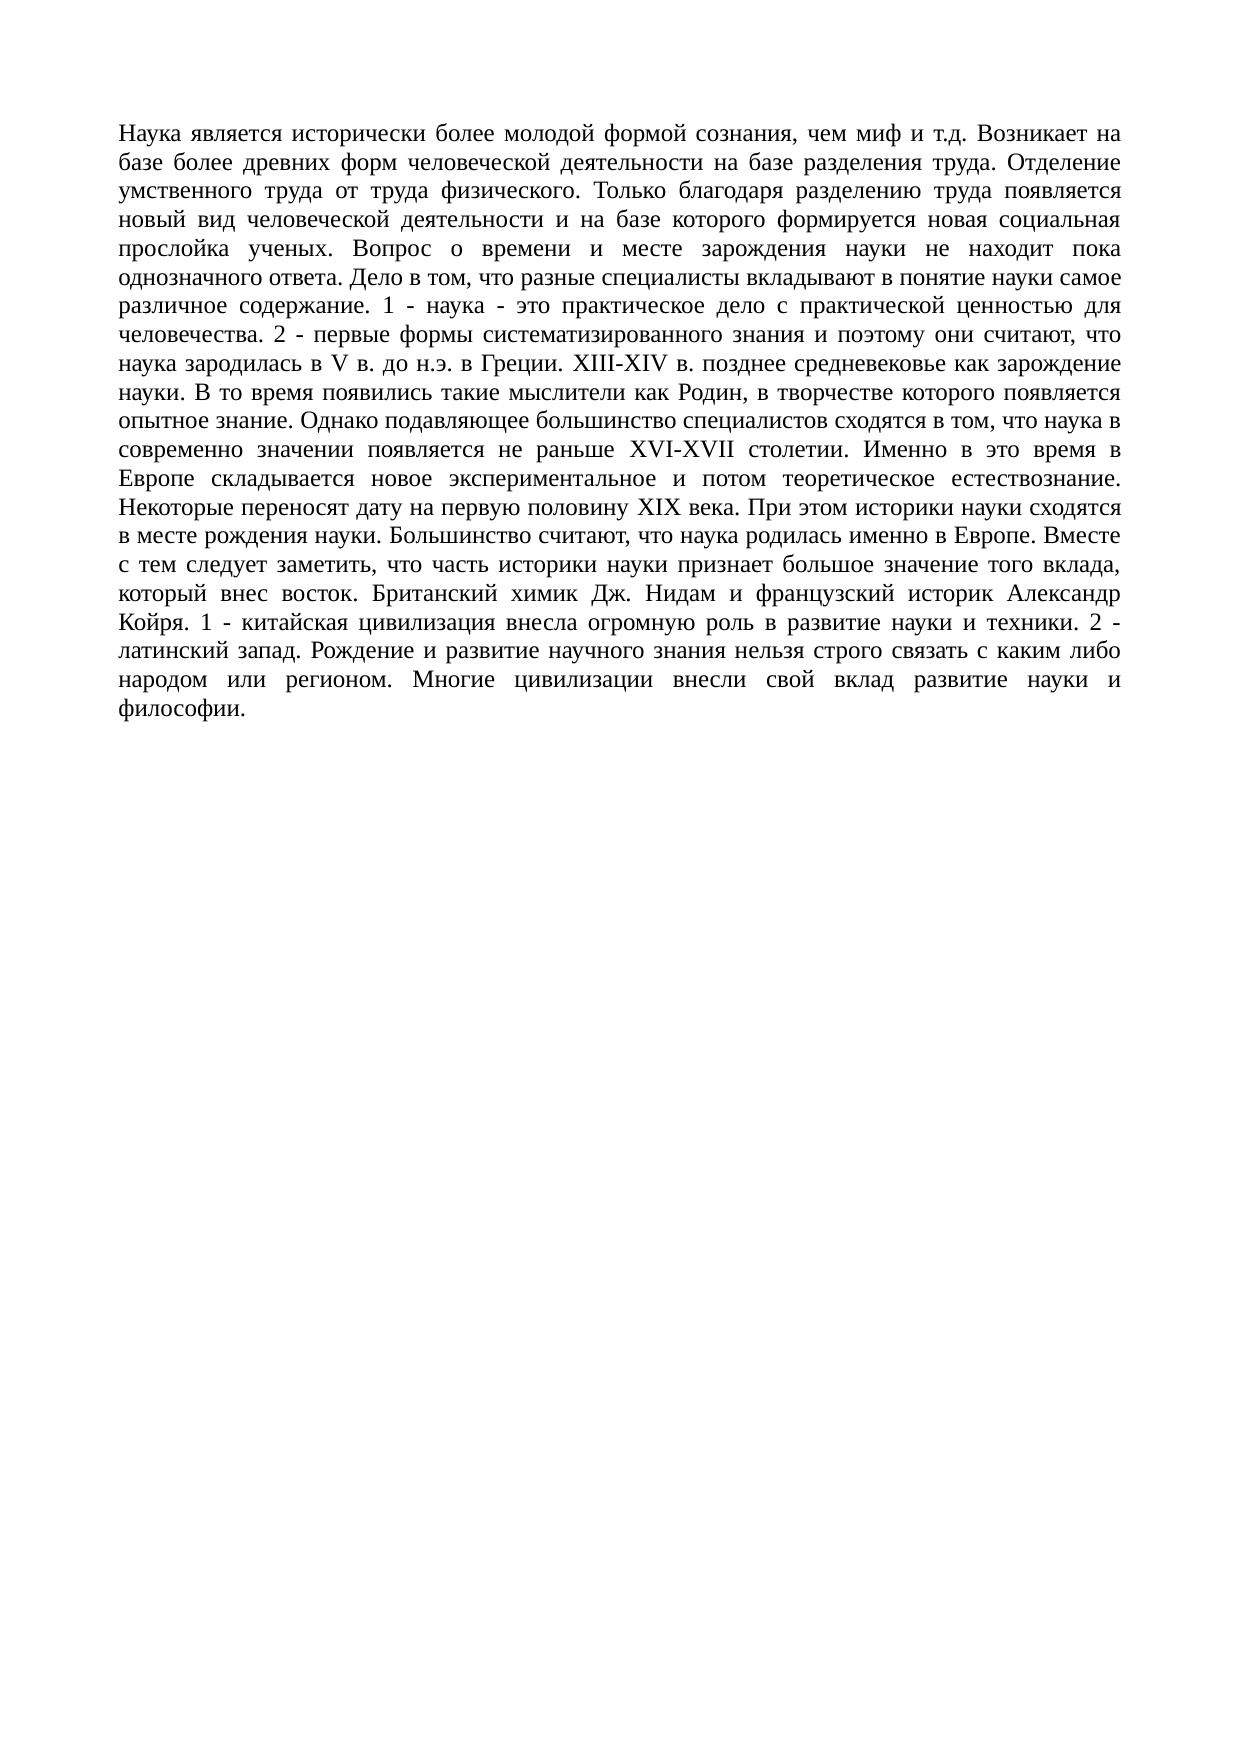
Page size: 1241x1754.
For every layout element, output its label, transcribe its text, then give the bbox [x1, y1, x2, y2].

text Наука является исторически более молодой формой сознания, чем миф и т.д. Возникает на базе более древних форм человеческой деятельности на базе разделения труда. Отделение умственного труда от труда физического. Только благодаря разделению труда появляется новый вид человеческой деятельности и на базе которого формируется новая социальная прослойка ученых. Вопрос о времени и месте зарождения науки не находит пока однозначного ответа. Дело в том, что разные специалисты вкладывают в понятие науки самое различное содержание. 1 - наука - это практическое дело с практической ценностью для человечества. 2 - первые формы систематизированного знания и поэтому они считают, что наука зародилась в V в. до н.э. в Греции. XIII-XIV в. позднее средневековье как зарождение науки. В то время появились такие мыслители как Родин, в творчестве которого появляется опытное знание. Однако подавляющее большинство специалистов сходятся в том, что наука в современно значении появляется не раньше XVI-XVII столетии. Именно в это время в Европе складывается новое экспериментальное и потом теоретическое естествознание. Некоторые переносят дату на первую половину XIX века. При этом историки науки сходятся в месте рождения науки. Большинство считают, что наука родилась именно в Европе. Вместе с тем следует заметить, что часть историки науки признает большое значение того вклада, который внес восток. Британский химик Дж. Нидам и французский историк Александр Койря. 1 - китайская цивилизация внесла огромную роль в развитие науки и техники. 2 - латинский запад. Рождение и развитие научного знания нельзя строго связать с каким либо народом или регионом. Многие цивилизации внесли свой вклад развитие науки и философии. [118, 118, 1122, 722]
